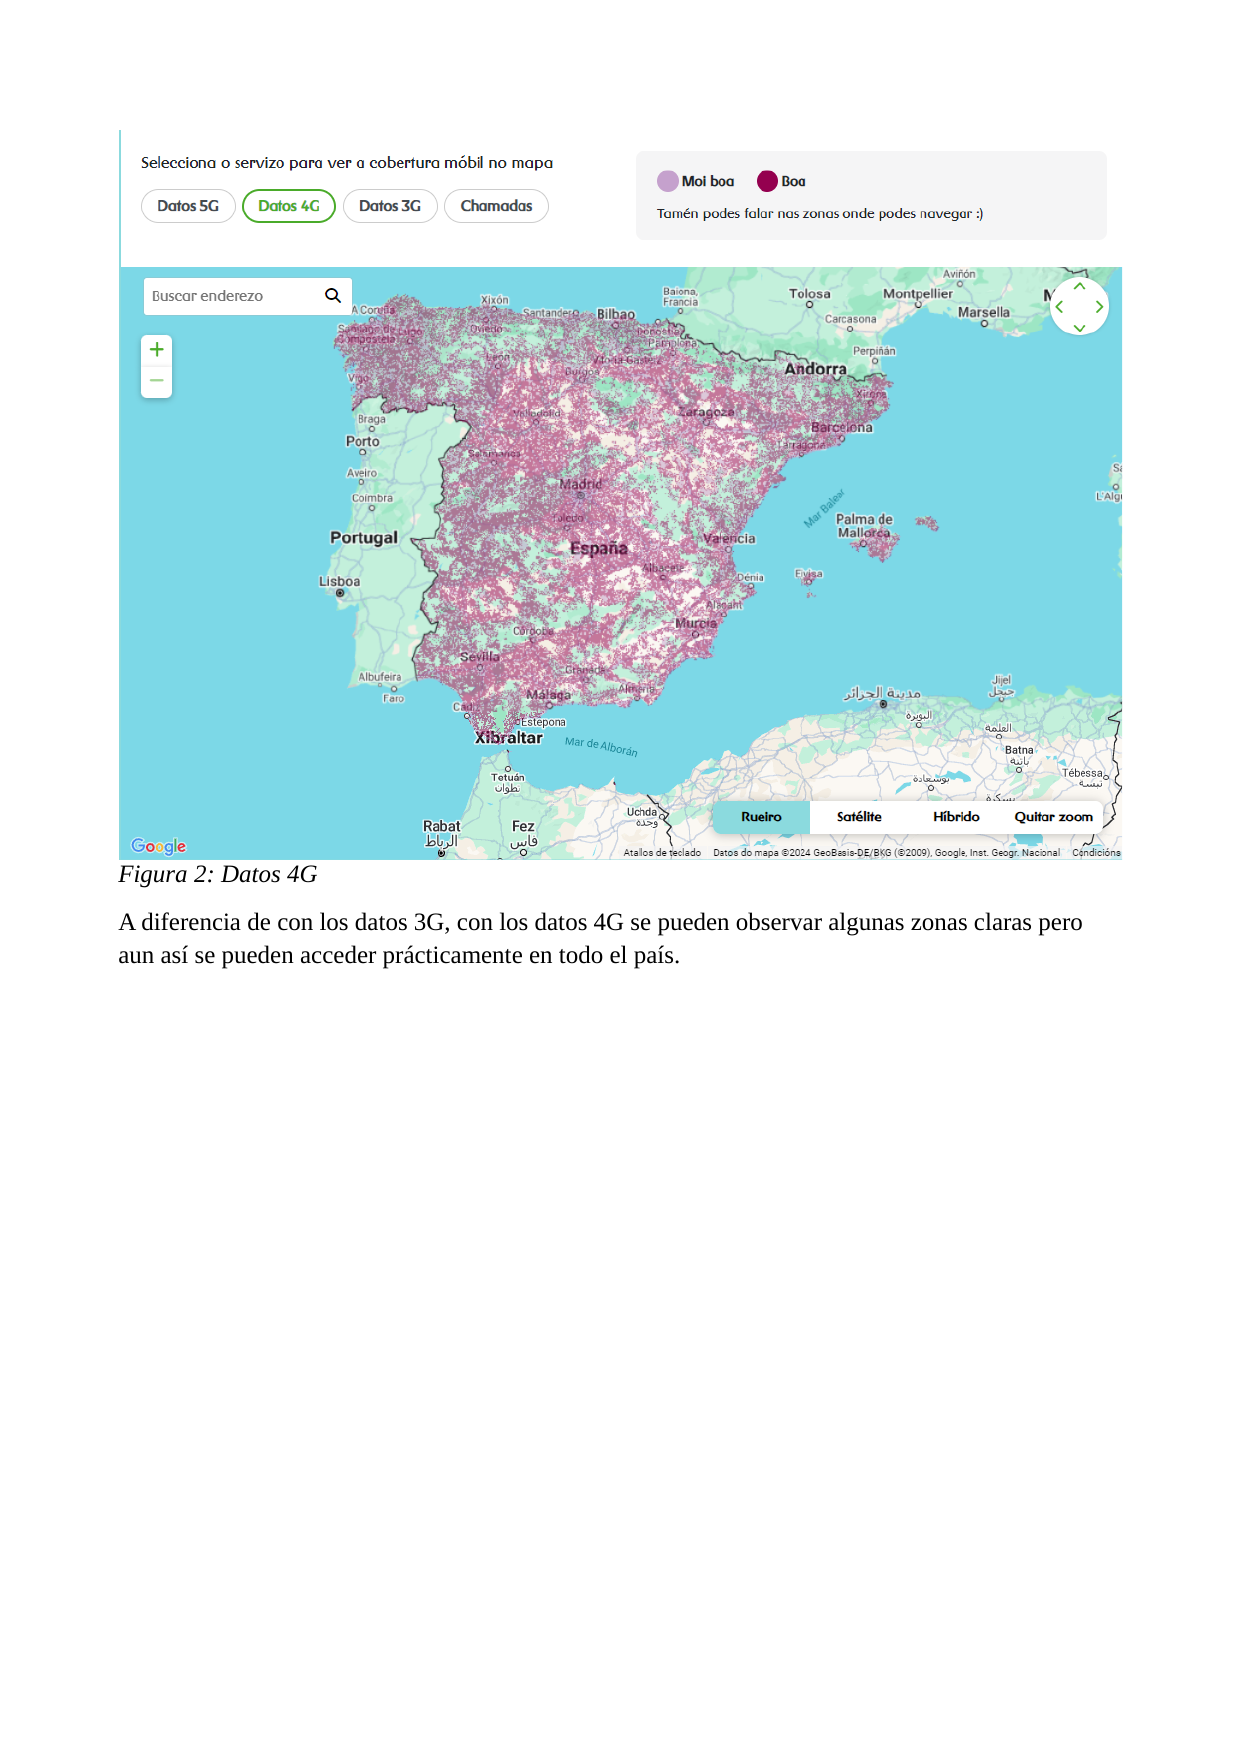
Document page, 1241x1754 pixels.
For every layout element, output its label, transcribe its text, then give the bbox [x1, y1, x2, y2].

text A diferencia de con los datos 3G, con los datos 4G se pueden observar algunas zonas claras pero aun así se pueden acceder prácticamente en todo el país. [118, 907, 1122, 969]
picture [118, 130, 1123, 860]
text Figura 2: Datos 4G [118, 860, 1122, 888]
